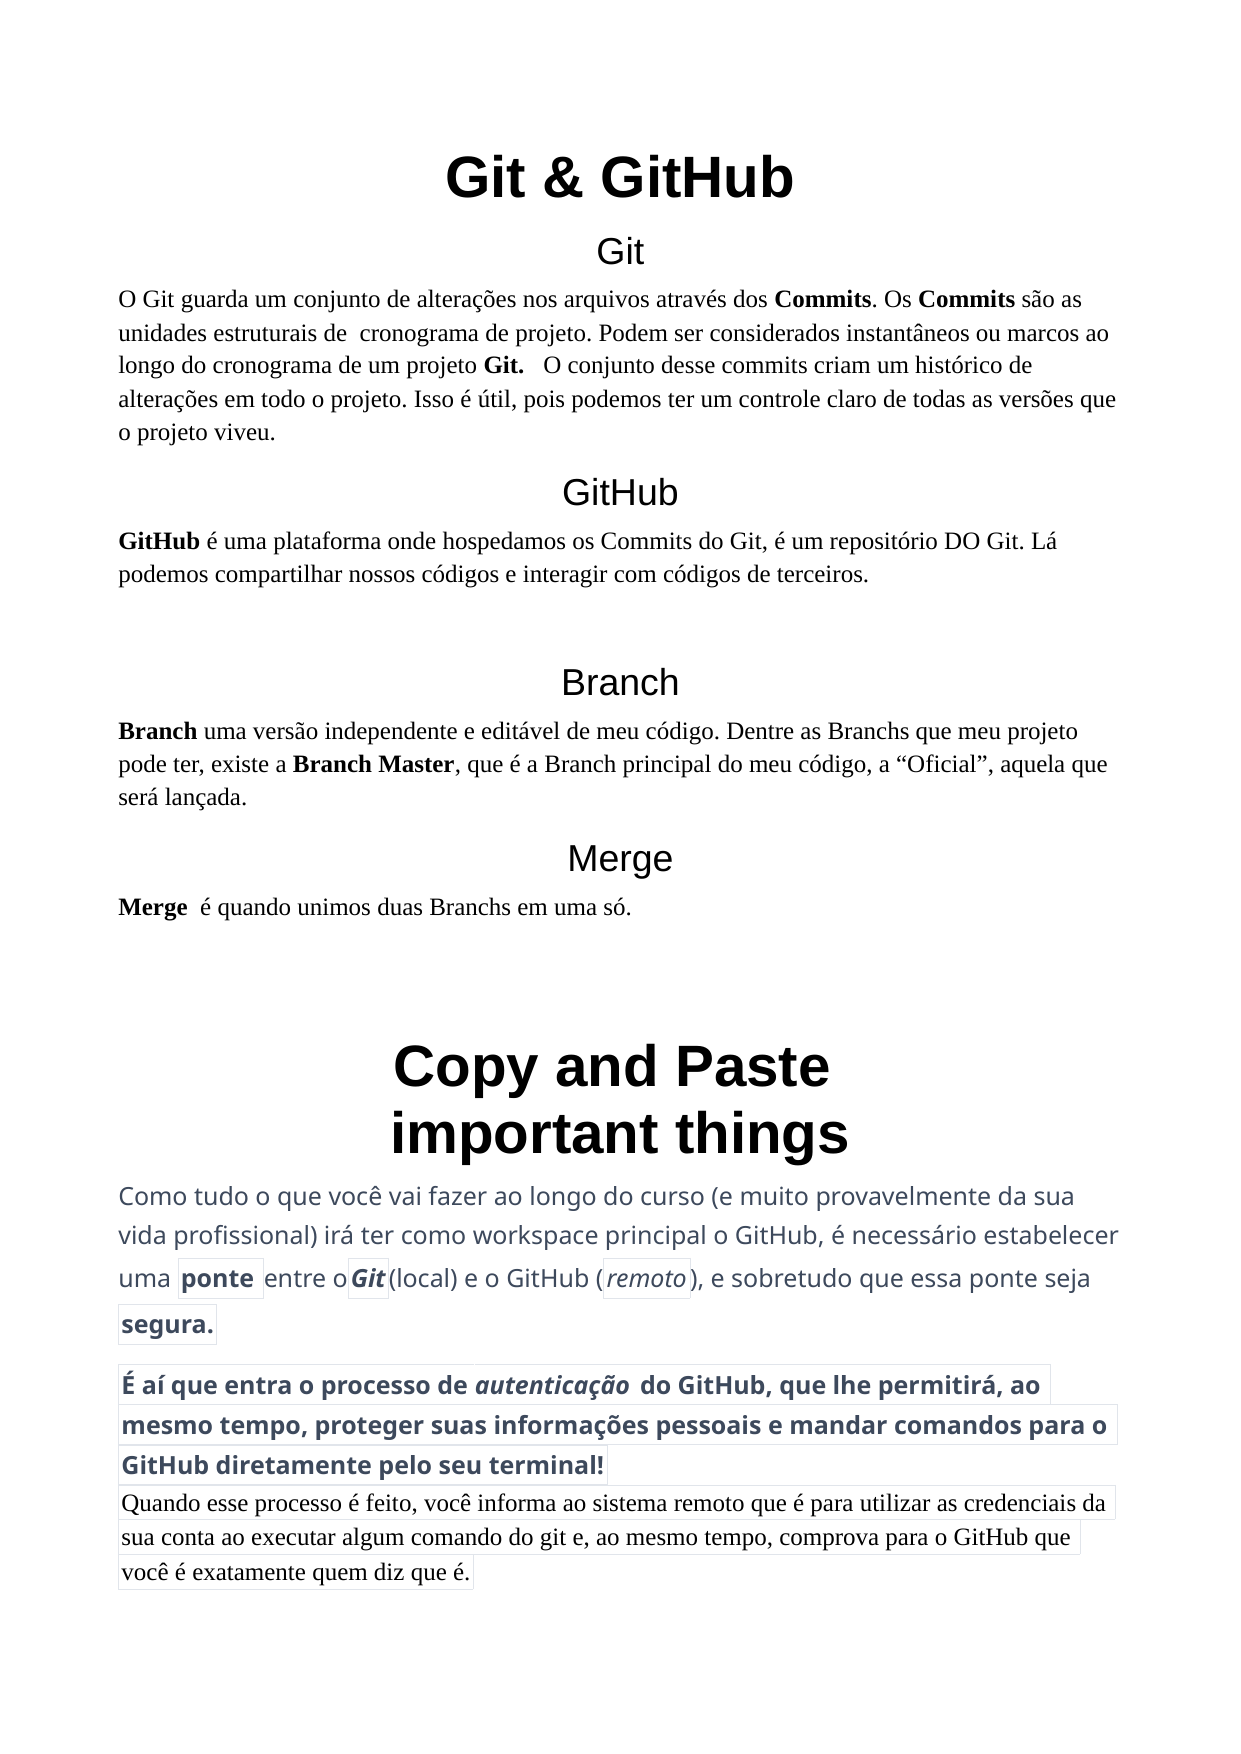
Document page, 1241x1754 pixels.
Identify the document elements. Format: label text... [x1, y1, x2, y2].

title Copy and Paste important things [118, 1032, 1122, 1166]
text É aí que entra o processo de autenticação do GitHub, que lhe permitirá, ao mesmo tempo, proteger suas informações pessoais e mandar comandos para o GitHub diretamente pelo seu terminal! [119, 1365, 1050, 1404]
text Quando esse processo é feito, você informa ao sistema remoto que é para utilizar as credenciais da sua conta ao executar algum comando do git e, ao mesmo tempo, comprova para o GitHub que você é exatamente quem diz que é. [119, 1555, 473, 1589]
text É aí que entra o processo de autenticação do GitHub, que lhe permitirá, ao mesmo tempo, proteger suas informações pessoais e mandar comandos para o GitHub diretamente pelo seu terminal! [608, 1364, 1122, 1484]
subtitle GitHub [118, 471, 1122, 514]
title Git & GitHub [118, 143, 1122, 210]
text Quando esse processo é feito, você informa ao sistema remoto que é para utilizar as credenciais da sua conta ao executar algum comando do git e, ao mesmo tempo, comprova para o GitHub que você é exatamente quem diz que é. [119, 1520, 1080, 1554]
text Branch uma versão independente e editável de meu código. Dentre as Branchs que meu projeto pode ter, existe a Branch Master, que é a Branch principal do meu código, a “Oficial”, aquela que será lançada. [118, 716, 1122, 811]
text O Git guarda um conjunto de alterações nos arquivos através dos Commits. Os Commits são as unidades estruturais de cronograma de projeto. Podem ser considerados instantâneos ou marcos ao longo do cronograma de um projeto Git. O conjunto desse commits criam um histórico de alterações em todo o projeto. Isso é útil, pois podemos ter um controle claro de todas as versões que o projeto viveu. [118, 284, 1122, 445]
text Quando esse processo é feito, você informa ao sistema remoto que é para utilizar as credenciais da sua conta ao executar algum comando do git e, ao mesmo tempo, comprova para o GitHub que você é exatamente quem diz que é. [474, 1484, 1122, 1589]
text Como tudo o que você vai fazer ao longo do curso (e muito provavelmente da sua vida profissional) irá ter como workspace principal o GitHub, é necessário estabelecer uma ponte entre oGit(local) e o GitHub (remoto), e sobretudo que essa ponte seja segura. [118, 1178, 1122, 1344]
text Merge é quando unimos duas Branchs em uma só. [118, 892, 1122, 921]
subtitle Branch [118, 661, 1122, 704]
subtitle Git [118, 229, 1122, 272]
text É aí que entra o processo de autenticação do GitHub, que lhe permitirá, ao mesmo tempo, proteger suas informações pessoais e mandar comandos para o GitHub diretamente pelo seu terminal! [119, 1405, 1117, 1444]
text Quando esse processo é feito, você informa ao sistema remoto que é para utilizar as credenciais da sua conta ao executar algum comando do git e, ao mesmo tempo, comprova para o GitHub que você é exatamente quem diz que é. [119, 1486, 1115, 1519]
text GitHub é uma plataforma onde hospedamos os Commits do Git, é um repositório DO Git. Lá podemos compartilhar nossos códigos e interagir com códigos de terceiros. [118, 526, 1122, 588]
subtitle Merge [118, 836, 1122, 879]
text É aí que entra o processo de autenticação do GitHub, que lhe permitirá, ao mesmo tempo, proteger suas informações pessoais e mandar comandos para o GitHub diretamente pelo seu terminal! [119, 1446, 607, 1484]
